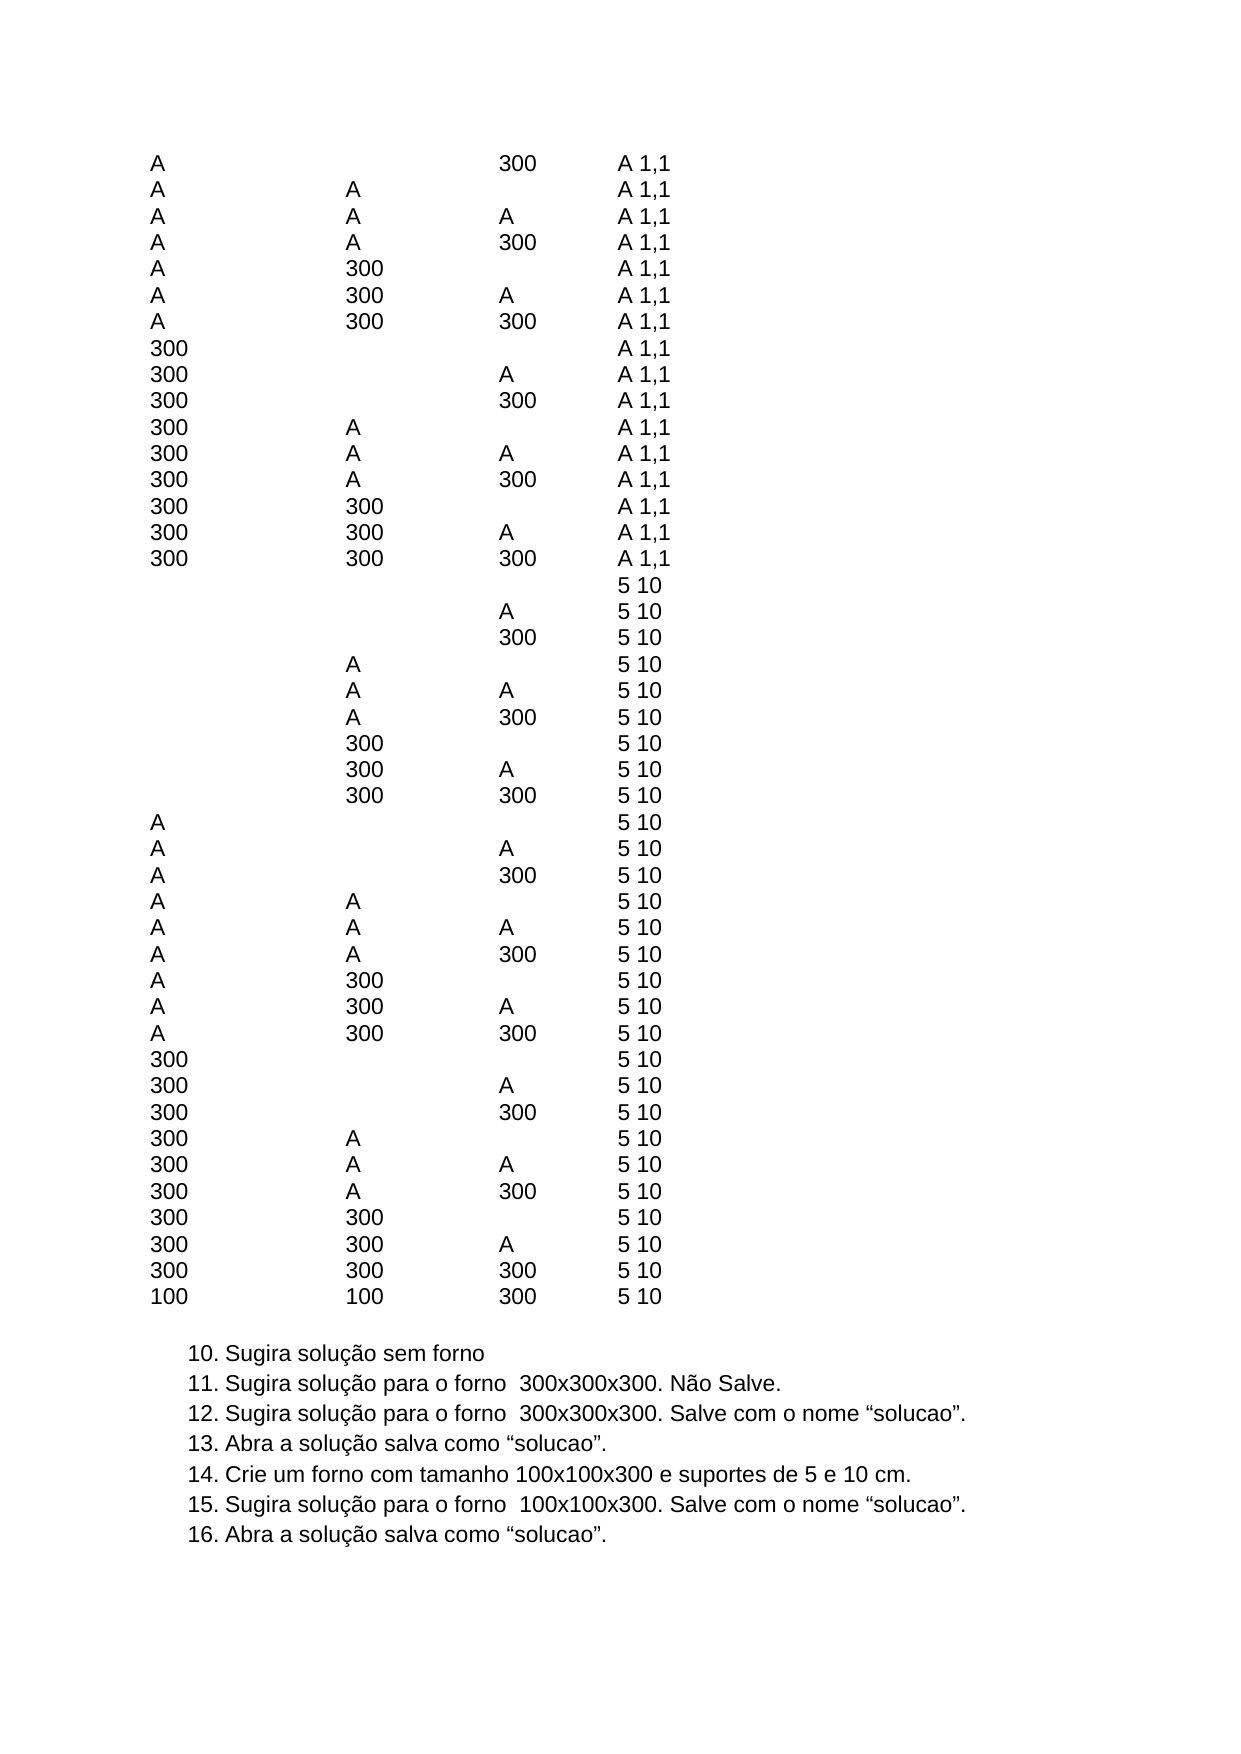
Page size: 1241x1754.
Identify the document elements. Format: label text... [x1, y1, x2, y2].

table_cell 300 [150, 1231, 345, 1257]
table_cell 5 10 [617, 730, 1083, 756]
table_cell 5 10 [617, 1020, 1083, 1046]
table_cell 5 10 [617, 1257, 1083, 1283]
table_cell [499, 414, 617, 440]
table_cell 5 10 [617, 941, 1083, 967]
table_cell [345, 624, 498, 651]
table_cell 5 10 [617, 572, 1083, 598]
table_cell A 1,1 [617, 466, 1083, 493]
table_cell A [150, 835, 345, 862]
table_cell A [150, 888, 345, 914]
table_cell A 1,1 [617, 387, 1083, 413]
table_cell A [150, 176, 345, 203]
table_cell A [345, 414, 498, 440]
table_cell A 1,1 [617, 282, 1083, 308]
table_cell 300 [499, 466, 617, 493]
table_cell [150, 756, 345, 782]
table_cell 300 [150, 1178, 345, 1204]
table_cell A 1,1 [617, 519, 1083, 545]
table_cell 5 10 [617, 967, 1083, 993]
table_cell 5 10 [617, 624, 1083, 651]
table_cell 5 10 [617, 756, 1083, 782]
table_cell A [499, 203, 617, 229]
table_cell A [345, 229, 498, 255]
table_cell A [150, 967, 345, 993]
table_cell 5 10 [617, 1125, 1083, 1151]
table_cell [499, 1204, 617, 1231]
table_cell [499, 730, 617, 756]
table_cell 100 [150, 1283, 345, 1309]
table_cell 300 [345, 493, 498, 519]
table_cell 5 10 [617, 1231, 1083, 1257]
table_cell A [499, 282, 617, 308]
table_cell A [150, 941, 345, 967]
table_cell A [499, 677, 617, 703]
table_cell 300 [150, 1204, 345, 1231]
table_cell [150, 572, 345, 598]
table_cell 300 [345, 993, 498, 1020]
table_cell 5 10 [617, 809, 1083, 835]
table_cell A [345, 1178, 498, 1204]
table_cell 5 10 [617, 1151, 1083, 1178]
table_cell 300 [345, 1020, 498, 1046]
table_cell 5 10 [617, 677, 1083, 703]
table_cell [345, 598, 498, 624]
table_cell [345, 387, 498, 413]
list Crie um forno com tamanho 100x100x300 e suportes de 5 e 10 cm. [187, 1461, 1090, 1487]
table_cell 300 [499, 941, 617, 967]
table_cell A [150, 282, 345, 308]
table_cell 5 10 [617, 1178, 1083, 1204]
table_cell 300 [345, 756, 498, 782]
table_cell 300 [150, 545, 345, 572]
table_cell [345, 862, 498, 888]
list Abra a solução salva como “solucao”. [187, 1430, 1090, 1457]
table_cell A 1,1 [617, 229, 1083, 255]
table_cell [345, 809, 498, 835]
table_cell 300 [499, 1178, 617, 1204]
table_cell 300 [150, 1046, 345, 1072]
table_cell 300 [345, 308, 498, 334]
table_cell [150, 783, 345, 809]
table_cell A [345, 941, 498, 967]
table_cell [150, 704, 345, 730]
table_cell [345, 1046, 498, 1072]
table_cell 300 [499, 545, 617, 572]
table_cell A [499, 1151, 617, 1178]
table_cell 300 [345, 1231, 498, 1257]
table_cell A 1,1 [617, 414, 1083, 440]
table_cell A 1,1 [617, 545, 1083, 572]
table_cell A [150, 862, 345, 888]
table_cell [499, 335, 617, 361]
table_cell [499, 809, 617, 835]
table_cell 5 10 [617, 862, 1083, 888]
table_cell 300 [499, 308, 617, 334]
table_cell A 1,1 [617, 361, 1083, 387]
table_cell A [345, 651, 498, 677]
table_cell [499, 1125, 617, 1151]
table_cell A 1,1 [617, 203, 1083, 229]
table_cell 300 [345, 730, 498, 756]
table_cell 300 [499, 1020, 617, 1046]
table_cell [345, 1099, 498, 1125]
table_cell 300 [345, 1257, 498, 1283]
table_cell A [345, 440, 498, 466]
table_cell A 1,1 [617, 150, 1083, 176]
table_cell A [150, 308, 345, 334]
table_cell 300 [150, 1099, 345, 1125]
list Sugira solução para o forno 300x300x300. Não Salve. [187, 1370, 1090, 1396]
table_cell [499, 967, 617, 993]
table_cell [150, 730, 345, 756]
table_cell A [499, 756, 617, 782]
table_cell 5 10 [617, 1283, 1083, 1309]
table_cell 300 [499, 150, 617, 176]
table_cell A [150, 229, 345, 255]
table_cell 300 [345, 545, 498, 572]
table_cell A [345, 176, 498, 203]
table_cell A [499, 835, 617, 862]
table_cell 300 [499, 783, 617, 809]
table_cell A 1,1 [617, 176, 1083, 203]
table_cell 5 10 [617, 835, 1083, 862]
table_cell 5 10 [617, 914, 1083, 941]
table_cell A [150, 809, 345, 835]
table_cell [499, 1046, 617, 1072]
table_cell 5 10 [617, 651, 1083, 677]
table_cell 300 [150, 519, 345, 545]
table_cell 300 [150, 493, 345, 519]
table_cell [345, 361, 498, 387]
table_cell 300 [499, 1257, 617, 1283]
table_cell A [499, 361, 617, 387]
table_cell [345, 1073, 498, 1099]
list Sugira solução para o forno 300x300x300. Salve com o nome “solucao”. [187, 1400, 1090, 1427]
table_cell A [499, 1231, 617, 1257]
table_cell 5 10 [617, 1099, 1083, 1125]
table_cell 5 10 [617, 1204, 1083, 1231]
table_cell 5 10 [617, 1046, 1083, 1072]
table_cell A [345, 466, 498, 493]
table_cell [150, 624, 345, 651]
list Sugira solução sem forno [187, 1340, 1090, 1366]
table_cell A 1,1 [617, 255, 1083, 282]
table_cell [345, 335, 498, 361]
table_cell 300 [150, 440, 345, 466]
table_cell 5 10 [617, 993, 1083, 1020]
table_cell 300 [499, 704, 617, 730]
table_cell A [345, 1125, 498, 1151]
table_cell [499, 176, 617, 203]
table_cell 300 [345, 282, 498, 308]
table_cell A [345, 914, 498, 941]
table_cell 300 [499, 229, 617, 255]
table_cell [499, 572, 617, 598]
table_cell A [150, 1020, 345, 1046]
table_cell 300 [499, 1283, 617, 1309]
table_cell 300 [150, 466, 345, 493]
table_cell A 1,1 [617, 493, 1083, 519]
table_cell 300 [150, 361, 345, 387]
table_cell 300 [150, 1257, 345, 1283]
table_cell A [499, 519, 617, 545]
table_cell 300 [499, 624, 617, 651]
table_cell A 1,1 [617, 440, 1083, 466]
table_cell [499, 255, 617, 282]
table_cell [499, 888, 617, 914]
table_cell 300 [150, 1073, 345, 1099]
table_cell [345, 150, 498, 176]
table_cell 300 [150, 1125, 345, 1151]
list Sugira solução para o forno 100x100x300. Salve com o nome “solucao”. [187, 1491, 1090, 1517]
table_cell 300 [150, 335, 345, 361]
table_cell 300 [499, 1099, 617, 1125]
table_cell A [345, 888, 498, 914]
table_cell 5 10 [617, 783, 1083, 809]
table_cell 300 [150, 387, 345, 413]
list Abra a solução salva como “solucao”. [187, 1521, 1090, 1547]
table_cell A 1,1 [617, 335, 1083, 361]
table_cell A [150, 255, 345, 282]
table_cell [345, 835, 498, 862]
table_cell [150, 598, 345, 624]
table_cell [345, 572, 498, 598]
table_cell 300 [499, 862, 617, 888]
table_cell A [499, 1073, 617, 1099]
table_cell 5 10 [617, 598, 1083, 624]
table_cell A [150, 150, 345, 176]
table_cell A [499, 440, 617, 466]
table_cell [499, 493, 617, 519]
table_cell 5 10 [617, 888, 1083, 914]
table_cell A [499, 993, 617, 1020]
table_cell A [345, 203, 498, 229]
table_cell 300 [345, 783, 498, 809]
table_cell A [345, 1151, 498, 1178]
table_cell 5 10 [617, 1073, 1083, 1099]
table_cell A [345, 704, 498, 730]
table_cell A [499, 598, 617, 624]
table_cell 300 [345, 1204, 498, 1231]
table_cell [150, 651, 345, 677]
table_cell 300 [499, 387, 617, 413]
table_cell A [150, 914, 345, 941]
table_cell 300 [345, 255, 498, 282]
table_cell [150, 677, 345, 703]
table_cell 100 [345, 1283, 498, 1309]
table_cell A [499, 914, 617, 941]
table_cell 300 [150, 414, 345, 440]
table_cell 300 [345, 967, 498, 993]
table_cell [499, 651, 617, 677]
table_cell 300 [150, 1151, 345, 1178]
table_cell A [345, 677, 498, 703]
table_cell 300 [345, 519, 498, 545]
table_cell A [150, 203, 345, 229]
table_cell 5 10 [617, 704, 1083, 730]
table_cell A [150, 993, 345, 1020]
table_cell A 1,1 [617, 308, 1083, 334]
